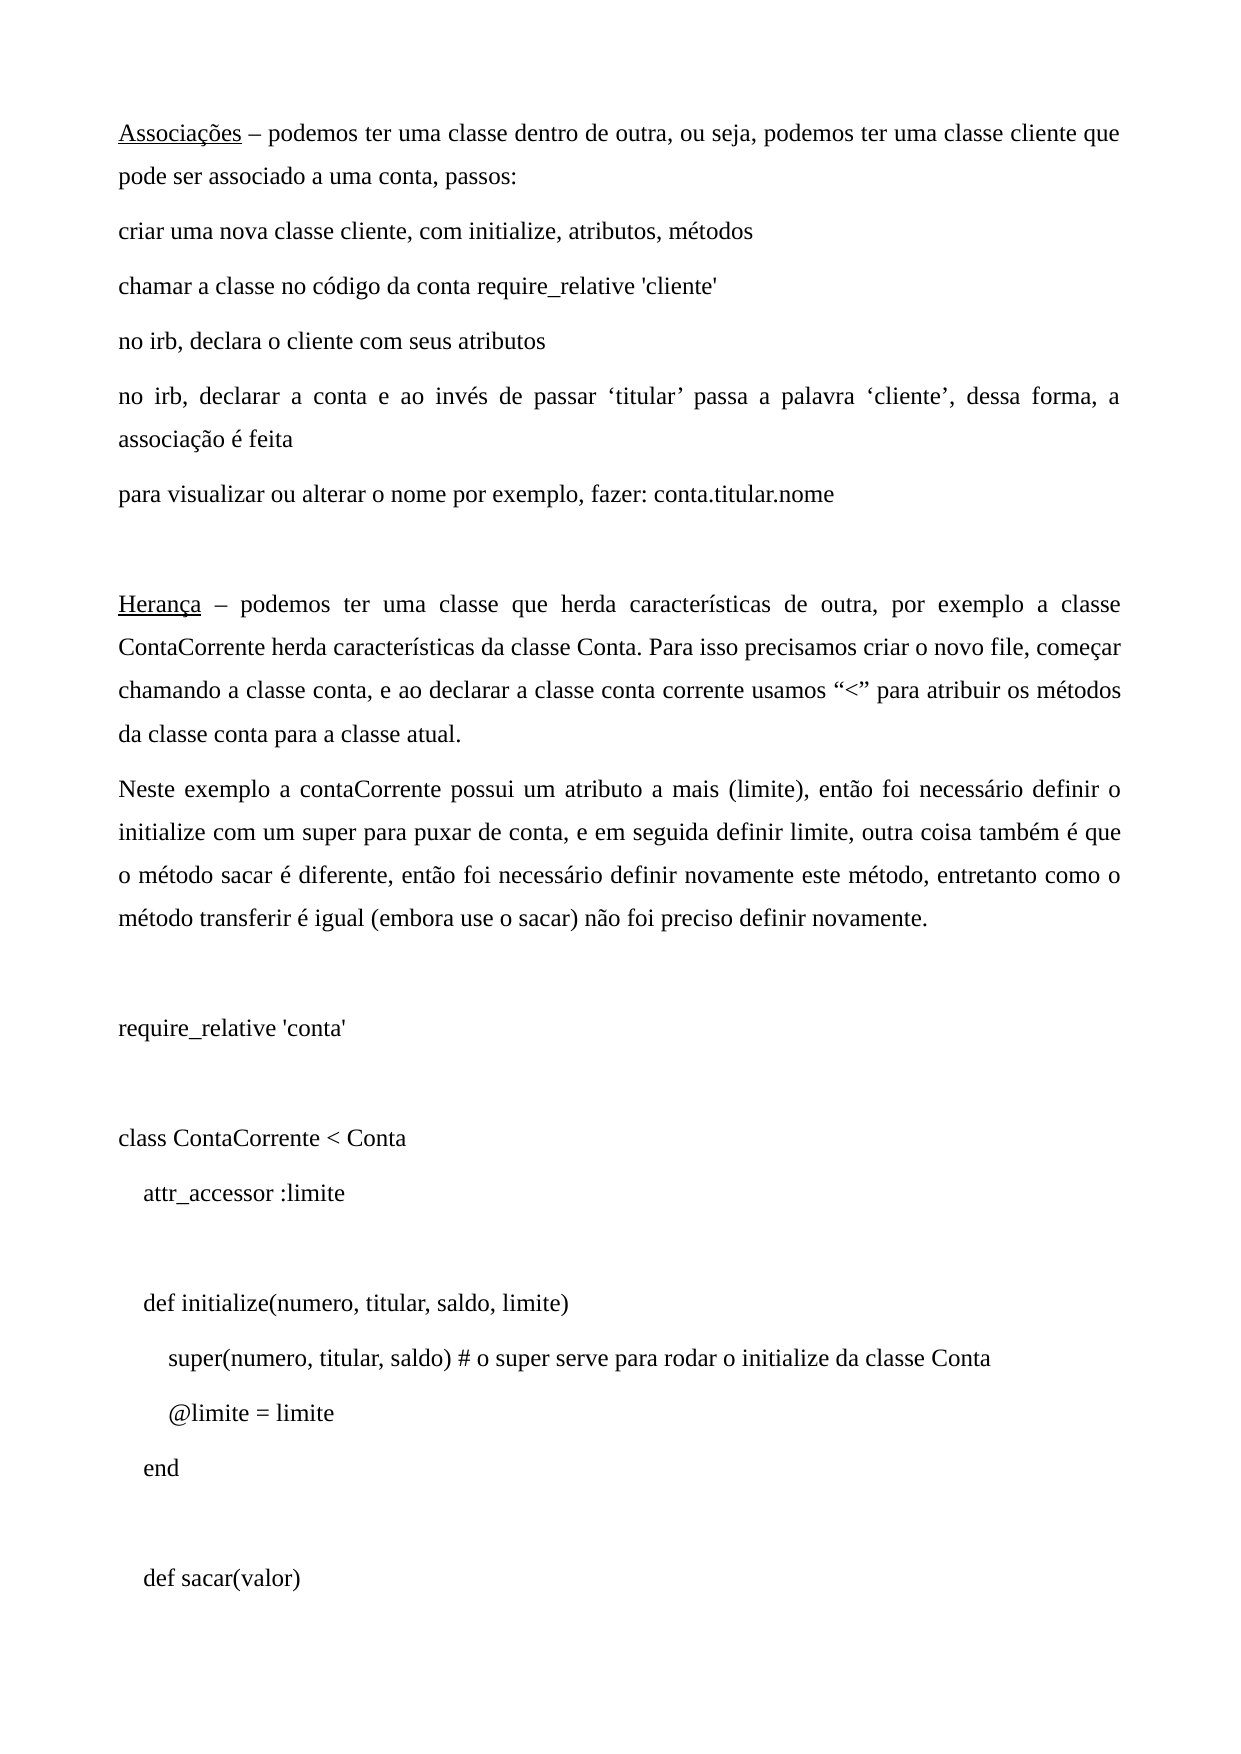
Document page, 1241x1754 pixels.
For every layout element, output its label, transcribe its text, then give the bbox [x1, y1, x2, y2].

text end [118, 1453, 1122, 1482]
text criar uma nova classe cliente, com initialize, atributos, métodos [118, 216, 1122, 245]
text class ContaCorrente < Conta [118, 1123, 1122, 1152]
text def initialize(numero, titular, saldo, limite) [118, 1288, 1122, 1317]
text Associações – podemos ter uma classe dentro de outra, ou seja, podemos ter uma classe cliente que pode ser associado a uma conta, passos: [118, 118, 1122, 190]
text attr_accessor :limite [118, 1178, 1122, 1207]
text Neste exemplo a contaCorrente possui um atributo a mais (limite), então foi necessário definir o initialize com um super para puxar de conta, e em seguida definir limite, outra coisa também é que o método sacar é diferente, então foi necessário definir novamente este método, entretanto como o método transferir é igual (embora use o sacar) não foi preciso definir novamente. [118, 774, 1122, 932]
text require_relative 'conta' [118, 1013, 1122, 1042]
text para visualizar ou alterar o nome por exemplo, fazer: conta.titular.nome [118, 479, 1122, 508]
text @limite = limite [118, 1398, 1122, 1427]
text chamar a classe no código da conta require_relative 'cliente' [118, 271, 1122, 300]
text super(numero, titular, saldo) # o super serve para rodar o initialize da classe Conta [118, 1343, 1122, 1372]
text Herança – podemos ter uma classe que herda características de outra, por exemplo a classe ContaCorrente herda características da classe Conta. Para isso precisamos criar o novo file, começar chamando a classe conta, e ao declarar a classe conta corrente usamos “<” para atribuir os métodos da classe conta para a classe atual. [118, 589, 1122, 747]
text no irb, declarar a conta e ao invés de passar ‘titular’ passa a palavra ‘cliente’, dessa forma, a associação é feita [118, 381, 1122, 453]
text no irb, declara o cliente com seus atributos [118, 326, 1122, 355]
text def sacar(valor) [118, 1563, 1122, 1592]
